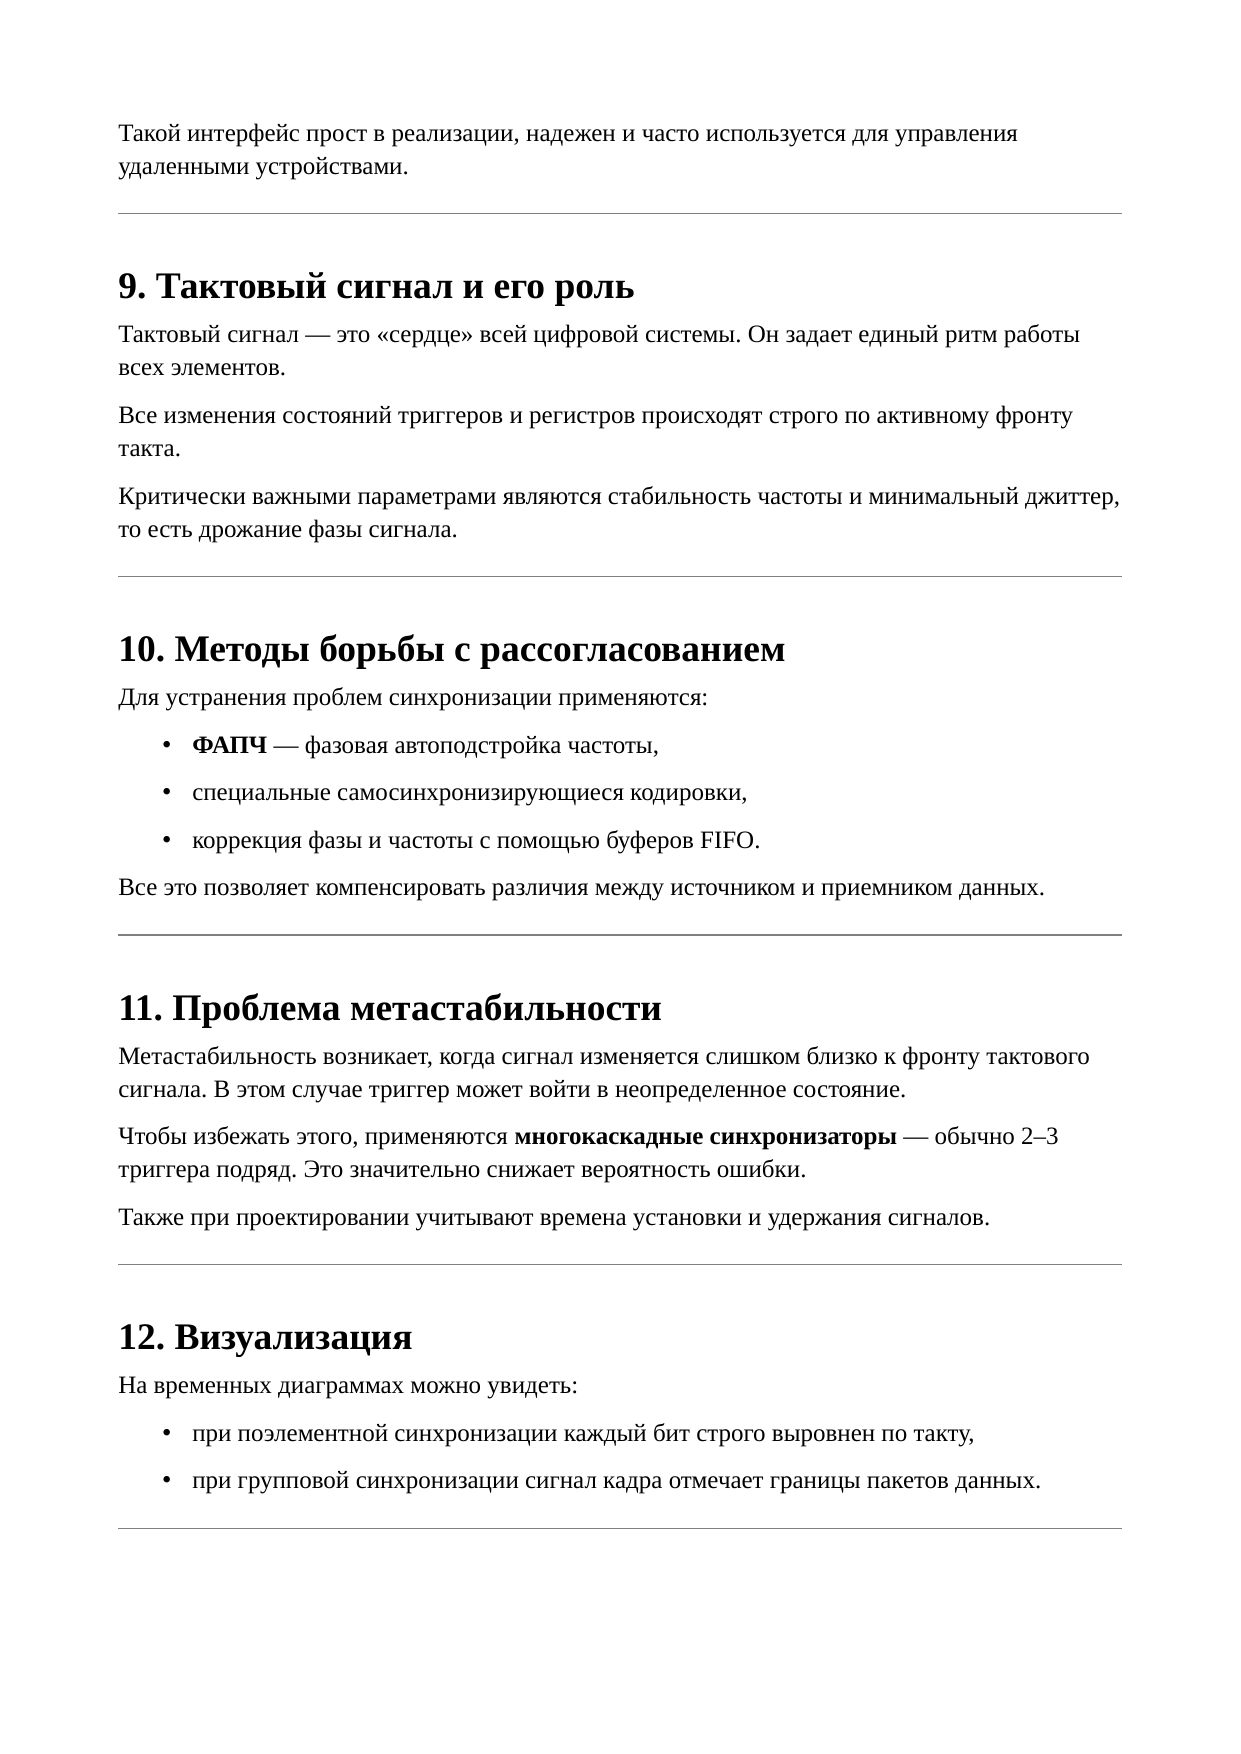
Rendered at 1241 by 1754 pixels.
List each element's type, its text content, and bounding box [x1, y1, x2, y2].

text Тактовый сигнал — это «сердце» всей цифровой системы. Он задает единый ритм работы всех элементов. [118, 319, 1122, 381]
subtitle 11. Проблема метастабильности [118, 985, 1122, 1028]
text Критически важными параметрами являются стабильность частоты и минимальный джиттер, то есть дрожание фазы сигнала. [118, 481, 1122, 542]
subtitle 12. Визуализация [118, 1315, 1122, 1358]
list коррекция фазы и частоты с помощью буферов FIFO. [162, 825, 1122, 854]
text Такой интерфейс прост в реализации, надежен и часто используется для управления удаленными устройствами. [118, 118, 1122, 180]
text Для устранения проблем синхронизации применяются: [118, 682, 1122, 711]
text Метастабильность возникает, когда сигнал изменяется слишком близко к фронту тактового сигнала. В этом случае триггер может войти в неопределенное состояние. [118, 1041, 1122, 1103]
list специальные самосинхронизирующиеся кодировки, [162, 777, 1122, 806]
text На временных диаграммах можно увидеть: [118, 1370, 1122, 1399]
text Все это позволяет компенсировать различия между источником и приемником данных. [118, 872, 1122, 901]
list при поэлементной синхронизации каждый бит строго выровнен по такту, [162, 1418, 1122, 1447]
list при групповой синхронизации сигнал кадра отмечает границы пакетов данных. [162, 1466, 1122, 1494]
text Все изменения состояний триггеров и регистров происходят строго по активному фронту такта. [118, 400, 1122, 462]
subtitle 9. Тактовый сигнал и его роль [118, 264, 1122, 307]
text Чтобы избежать этого, применяются многокаскадные синхронизаторы — обычно 2–3 триггера подряд. Это значительно снижает вероятность ошибки. [118, 1121, 1122, 1183]
list ФАПЧ — фазовая автоподстройка частоты, [162, 730, 1122, 758]
subtitle 10. Методы борьбы с рассогласованием [118, 626, 1122, 669]
text Также при проектировании учитывают времена установки и удержания сигналов. [118, 1202, 1122, 1231]
